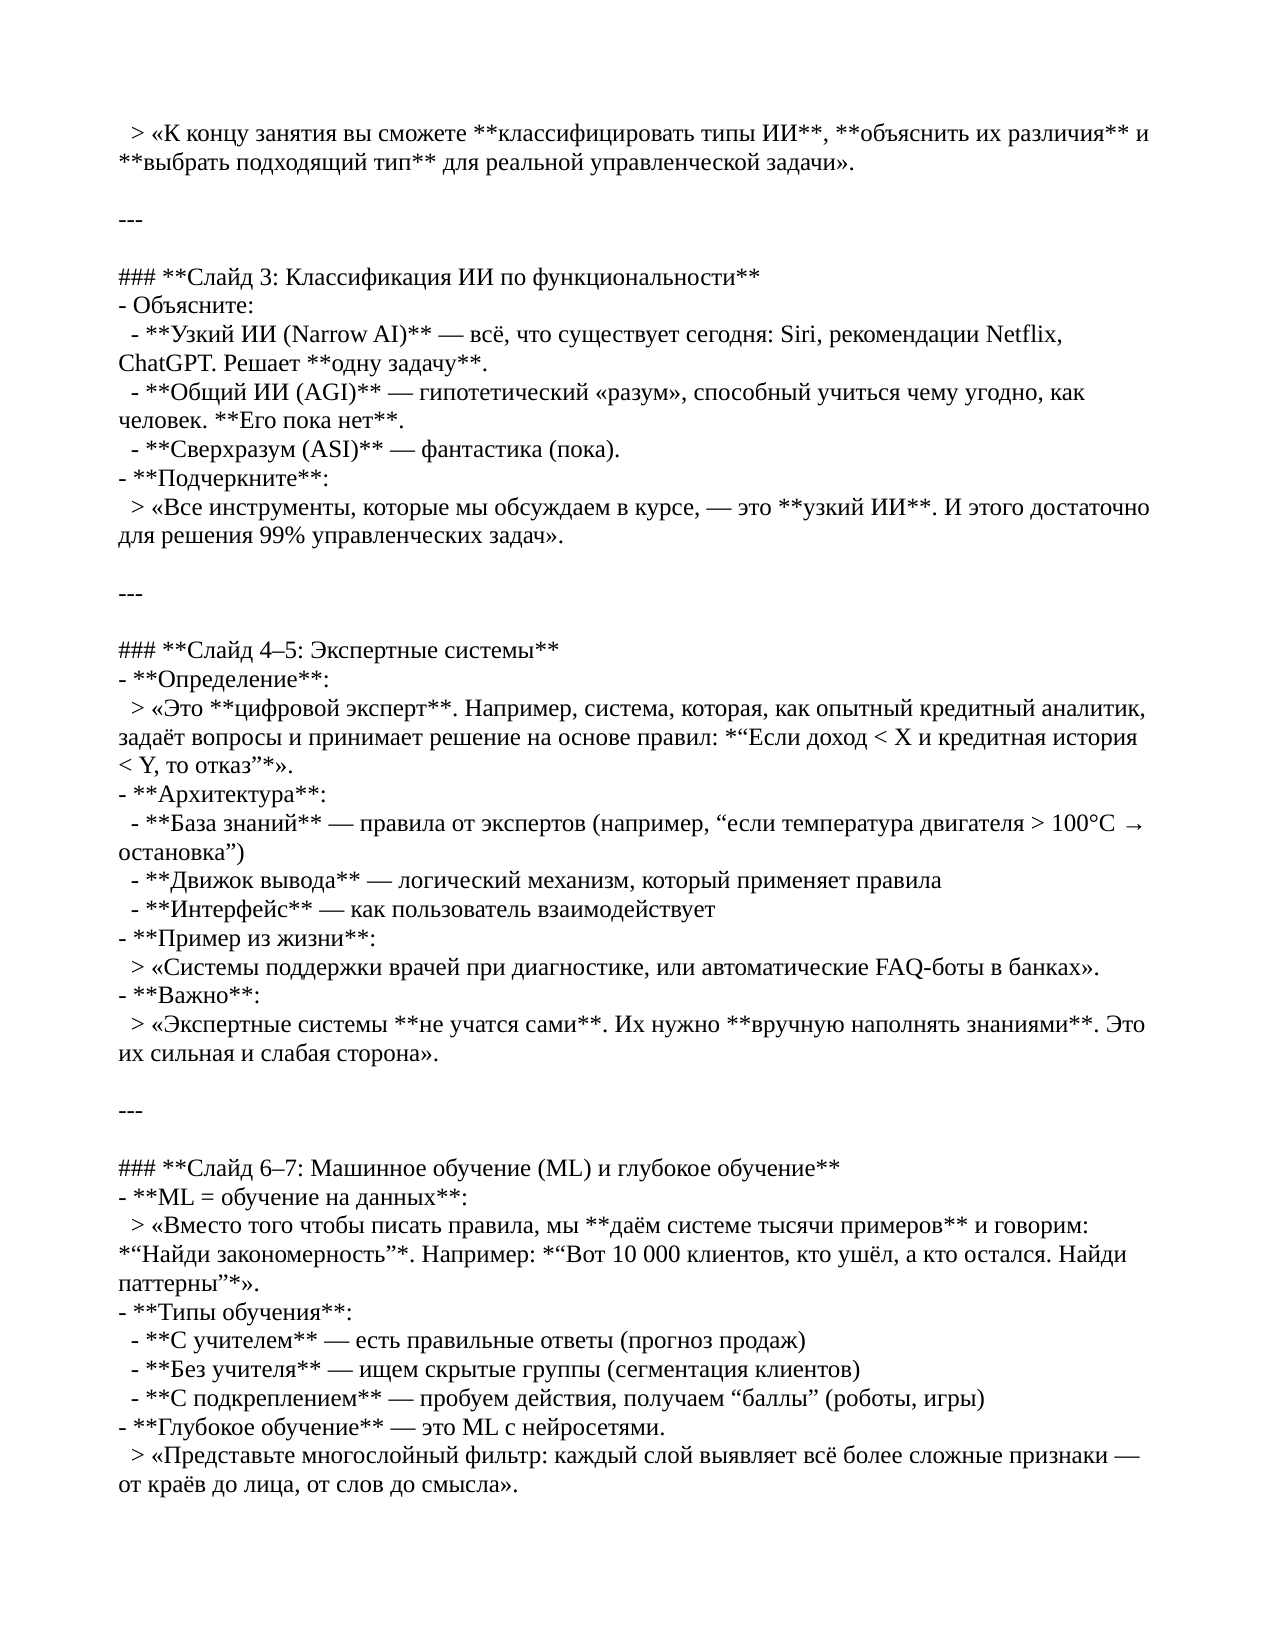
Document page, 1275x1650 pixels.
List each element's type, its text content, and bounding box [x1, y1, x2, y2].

text - **Движок вывода** — логический механизм, который применяет правила [118, 866, 1157, 894]
text - **Важно**: [118, 981, 1157, 1009]
text > «Вместо того чтобы писать правила, мы **даём системе тысячи примеров** и говорим: *“Найди закономерность”*. Например: *“Вот 10 000 клиентов, кто ушёл, а кто остался. Найди паттерны”*». [118, 1211, 1157, 1297]
text > «Системы поддержки врачей при диагностике, или автоматические FAQ-боты в банках». [118, 952, 1157, 981]
text - **Подчеркните**: [118, 463, 1157, 492]
text - **Архитектура**: [118, 779, 1157, 808]
text --- [118, 204, 1157, 233]
text > «Экспертные системы **не учатся сами**. Их нужно **вручную наполнять знаниями**. Это их сильная и слабая сторона». [118, 1009, 1157, 1067]
text ### **Слайд 6–7: Машинное обучение (ML) и глубокое обучение** [118, 1153, 1157, 1182]
text - **Определение**: [118, 664, 1157, 693]
text > «К концу занятия вы сможете **классифицировать типы ИИ**, **объяснить их различия** и **выбрать подходящий тип** для реальной управленческой задачи». [118, 118, 1157, 176]
text - **Пример из жизни**: [118, 923, 1157, 952]
text ### **Слайд 3: Классификация ИИ по функциональности** [118, 262, 1157, 291]
text - **Интерфейс** — как пользователь взаимодействует [118, 894, 1157, 923]
text - **Глубокое обучение** — это ML с нейросетями. [118, 1412, 1157, 1441]
text - **Типы обучения**: [118, 1297, 1157, 1326]
text ### **Слайд 4–5: Экспертные системы** [118, 636, 1157, 664]
text --- [118, 578, 1157, 607]
text --- [118, 1096, 1157, 1124]
text - **С подкреплением** — пробуем действия, получаем “баллы” (роботы, игры) [118, 1383, 1157, 1412]
text - Объясните: [118, 291, 1157, 319]
text - **Узкий ИИ (Narrow AI)** — всё, что существует сегодня: Siri, рекомендации Netflix, ChatGPT. Решает **одну задачу**. [118, 319, 1157, 377]
text - **Без учителя** — ищем скрытые группы (сегментация клиентов) [118, 1354, 1157, 1383]
text - **Общий ИИ (AGI)** — гипотетический «разум», способный учиться чему угодно, как человек. **Его пока нет**. [118, 377, 1157, 434]
text > «Это **цифровой эксперт**. Например, система, которая, как опытный кредитный аналитик, задаёт вопросы и принимает решение на основе правил: *“Если доход < X и кредитная история < Y, то отказ”*». [118, 693, 1157, 779]
text - **Сверхразум (ASI)** — фантастика (пока). [118, 434, 1157, 463]
text - **База знаний** — правила от экспертов (например, “если температура двигателя > 100°C → остановка”) [118, 808, 1157, 866]
text - **ML = обучение на данных**: [118, 1182, 1157, 1211]
text - **С учителем** — есть правильные ответы (прогноз продаж) [118, 1326, 1157, 1354]
text > «Представьте многослойный фильтр: каждый слой выявляет всё более сложные признаки — от краёв до лица, от слов до смысла». [118, 1441, 1157, 1498]
text > «Все инструменты, которые мы обсуждаем в курсе, — это **узкий ИИ**. И этого достаточно для решения 99% управленческих задач». [118, 492, 1157, 549]
